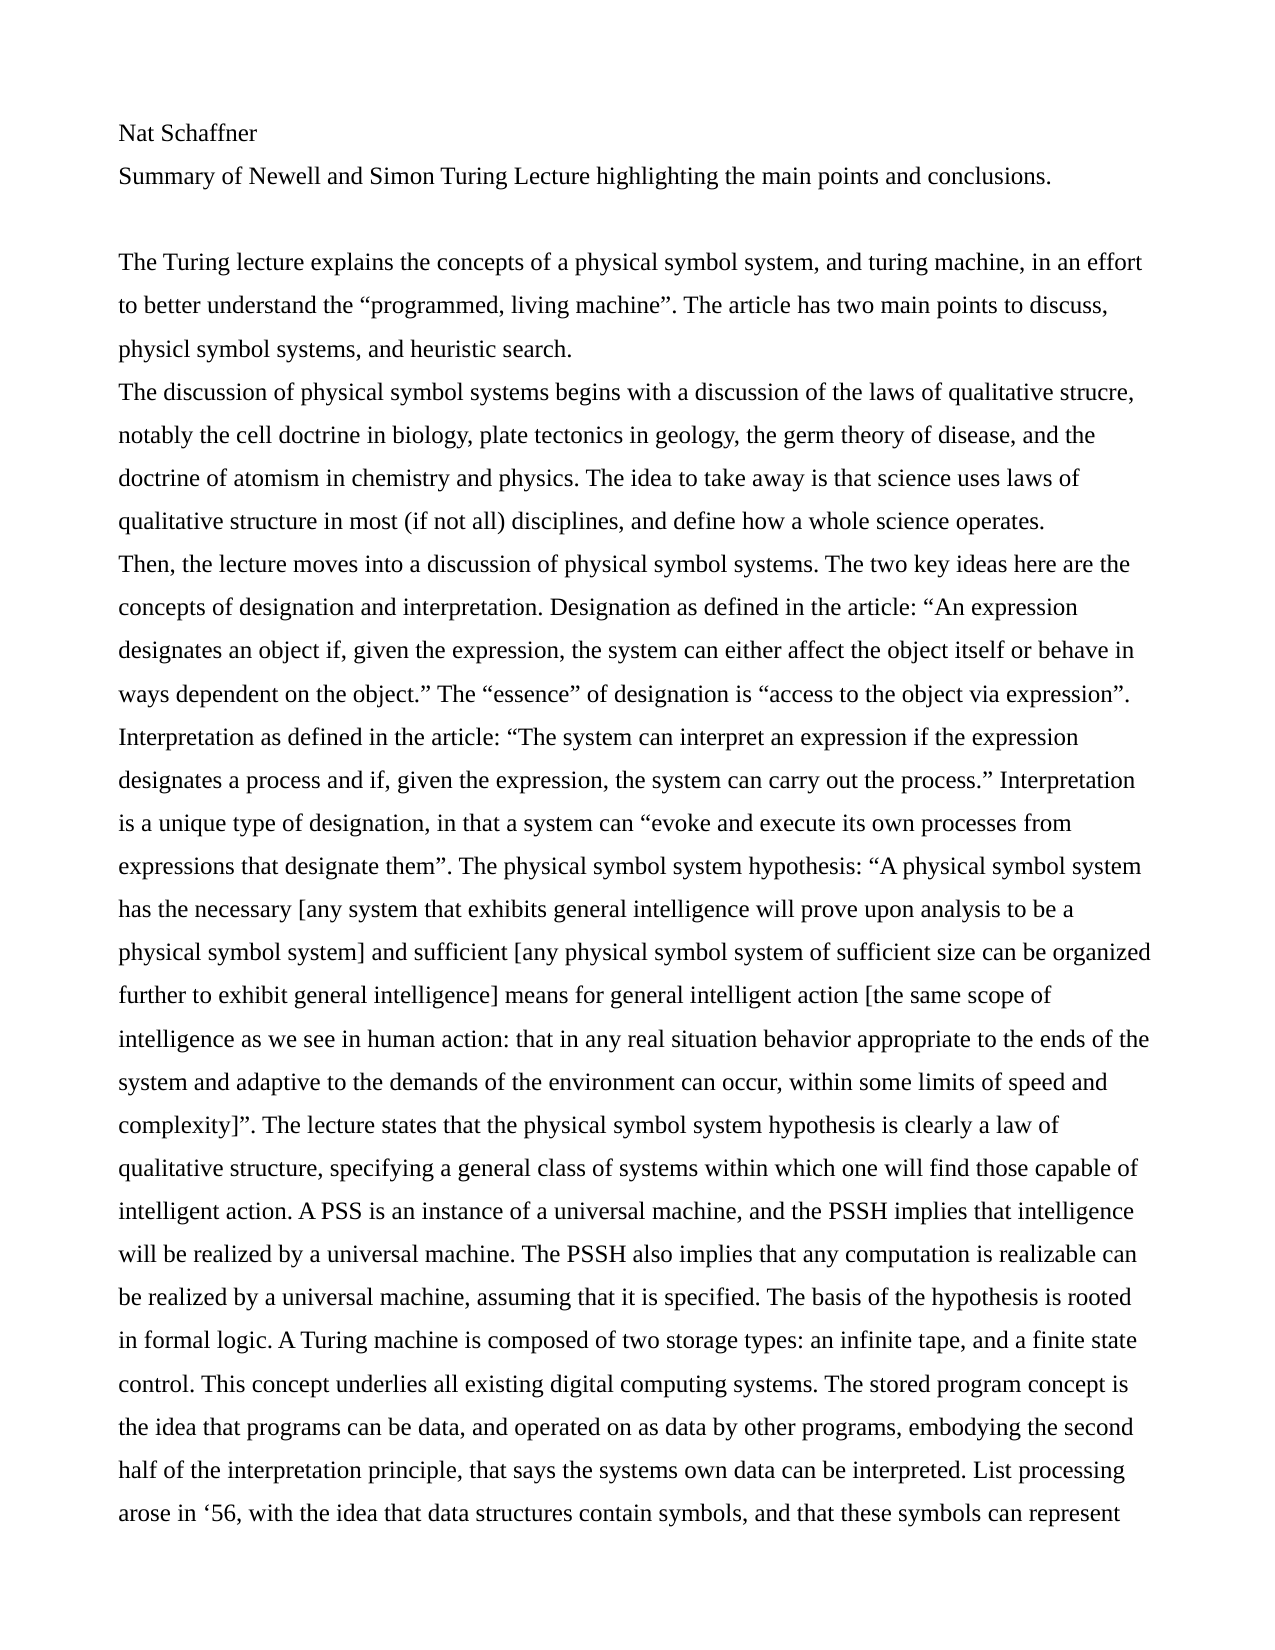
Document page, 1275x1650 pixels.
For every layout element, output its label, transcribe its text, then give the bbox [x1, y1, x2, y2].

text Then, the lecture moves into a discussion of physical symbol systems. The two key ideas here are the concepts of designation and interpretation. Designation as defined in the article: “An expression designates an object if, given the expression, the system can either affect the object itself or behave in ways dependent on the object.” The “essence” of designation is “access to the object via expression”. Interpretation as defined in the article: “The system can interpret an expression if the expression designates a process and if, given the expression, the system can carry out the process.” Interpretation is a unique type of designation, in that a system can “evoke and execute its own processes from expressions that designate them”. The physical symbol system hypothesis: “A physical symbol system has the necessary [any system that exhibits general intelligence will prove upon analysis to be a physical symbol system] and sufficient [any physical symbol system of sufficient size can be organized further to exhibit general intelligence] means for general intelligent action [the same scope of intelligence as we see in human action: that in any real situation behavior appropriate to the ends of the system and adaptive to the demands of the environment can occur, within some limits of speed and complexity]”. The lecture states that the physical symbol system hypothesis is clearly a law of qualitative structure, specifying a general class of systems within which one will find those capable of intelligent action. A PSS is an instance of a universal machine, and the PSSH implies that intelligence will be realized by a universal machine. The PSSH also implies that any computation is realizable can be realized by a universal machine, assuming that it is specified. The basis of the hypothesis is rooted in formal logic. A Turing machine is composed of two storage types: an infinite tape, and a finite state control. This concept underlies all existing digital computing systems. The stored program concept is the idea that programs can be data, and operated on as data by other programs, embodying the second half of the interpretation principle, that says the systems own data can be interpreted. List processing arose in ‘56, with the idea that data structures contain symbols, and that these symbols can represent [118, 549, 1157, 1527]
text Nat Schaffner [118, 118, 1157, 147]
text The discussion of physical symbol systems begins with a discussion of the laws of qualitative strucre, notably the cell doctrine in biology, plate tectonics in geology, the germ theory of disease, and the doctrine of atomism in chemistry and physics. The idea to take away is that science uses laws of qualitative structure in most (if not all) disciplines, and define how a whole science operates. [118, 377, 1157, 535]
text Summary of Newell and Simon Turing Lecture highlighting the main points and conclusions. [118, 161, 1157, 190]
text The Turing lecture explains the concepts of a physical symbol system, and turing machine, in an effort to better understand the “programmed, living machine”. The article has two main points to discuss, physicl symbol systems, and heuristic search. [118, 247, 1157, 362]
